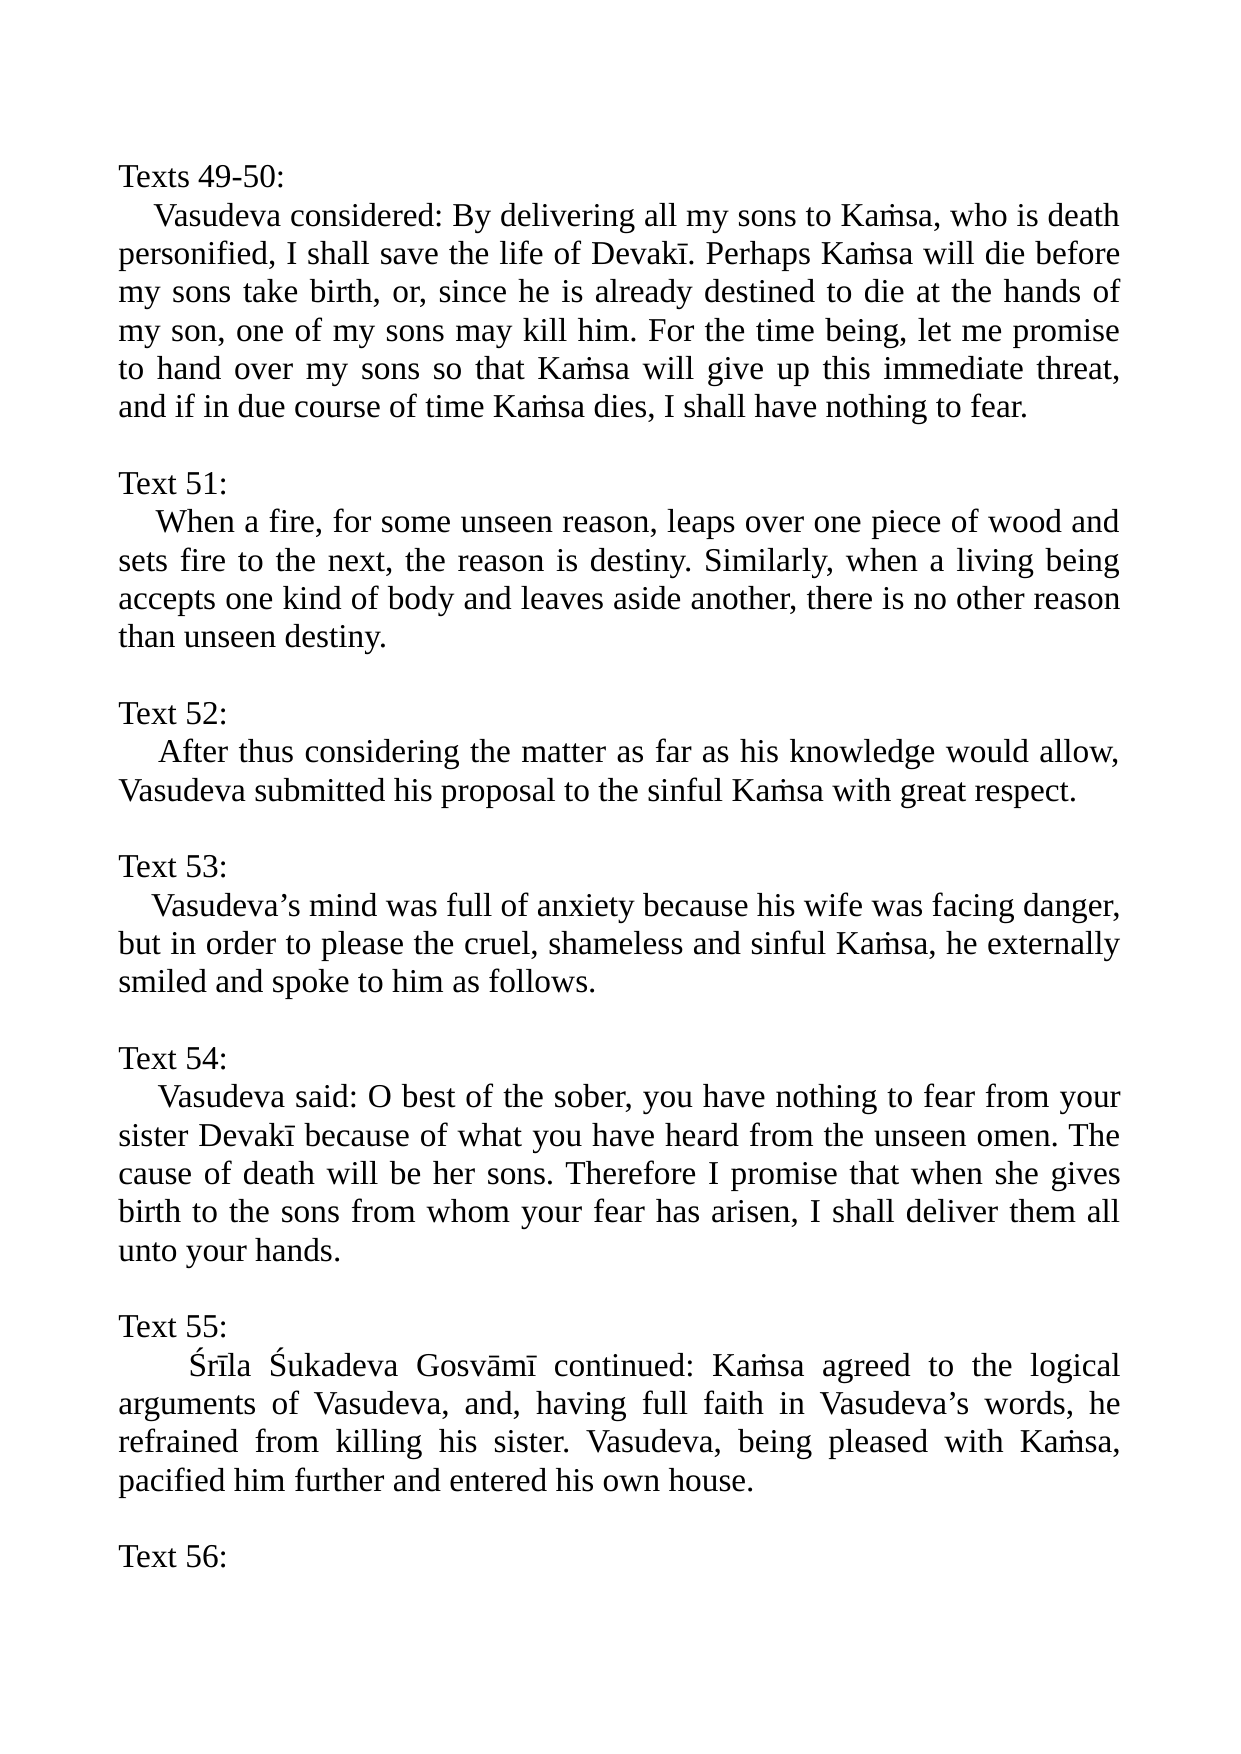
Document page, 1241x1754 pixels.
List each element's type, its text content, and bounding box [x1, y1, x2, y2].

text When a fire, for some unseen reason, leaps over one piece of wood and sets fire to the next, the reason is destiny. Similarly, when a living being accepts one kind of body and leaves aside another, there is no other reason than unseen destiny. [118, 501, 1122, 655]
text Text 53: [118, 846, 1122, 885]
text Text 51: [118, 463, 1122, 501]
text Vasudeva said: O best of the sober, you have nothing to fear from your sister Devakī because of what you have heard from the unseen omen. The cause of death will be her sons. Therefore I promise that when she gives birth to the sons from whom your fear has arisen, I shall deliver them all unto your hands. [118, 1076, 1122, 1268]
text Vasudeva’s mind was full of anxiety because his wife was facing danger, but in order to please the cruel, shameless and sinful Kaṁsa, he externally smiled and spoke to him as follows. [118, 885, 1122, 1000]
text Text 56: [118, 1536, 1122, 1575]
text After thus considering the matter as far as his knowledge would allow, Vasudeva submitted his proposal to the sinful Kaṁsa with great respect. [118, 731, 1122, 808]
text Vasudeva considered: By delivering all my sons to Kaṁsa, who is death personified, I shall save the life of Devakī. Perhaps Kaṁsa will die before my sons take birth, or, since he is already destined to die at the hands of my son, one of my sons may kill him. For the time being, let me promise to hand over my sons so that Kaṁsa will give up this immediate threat, and if in due course of time Kaṁsa dies, I shall have nothing to fear. [118, 195, 1122, 425]
text Śrīla Śukadeva Gosvāmī continued: Kaṁsa agreed to the logical arguments of Vasudeva, and, having full faith in Vasudeva’s words, he refrained from killing his sister. Vasudeva, being pleased with Kaṁsa, pacified him further and entered his own house. [118, 1345, 1122, 1498]
text Text 52: [118, 693, 1122, 731]
text Texts 49-50: [118, 156, 1122, 195]
text Text 55: [118, 1306, 1122, 1345]
text Text 54: [118, 1038, 1122, 1076]
